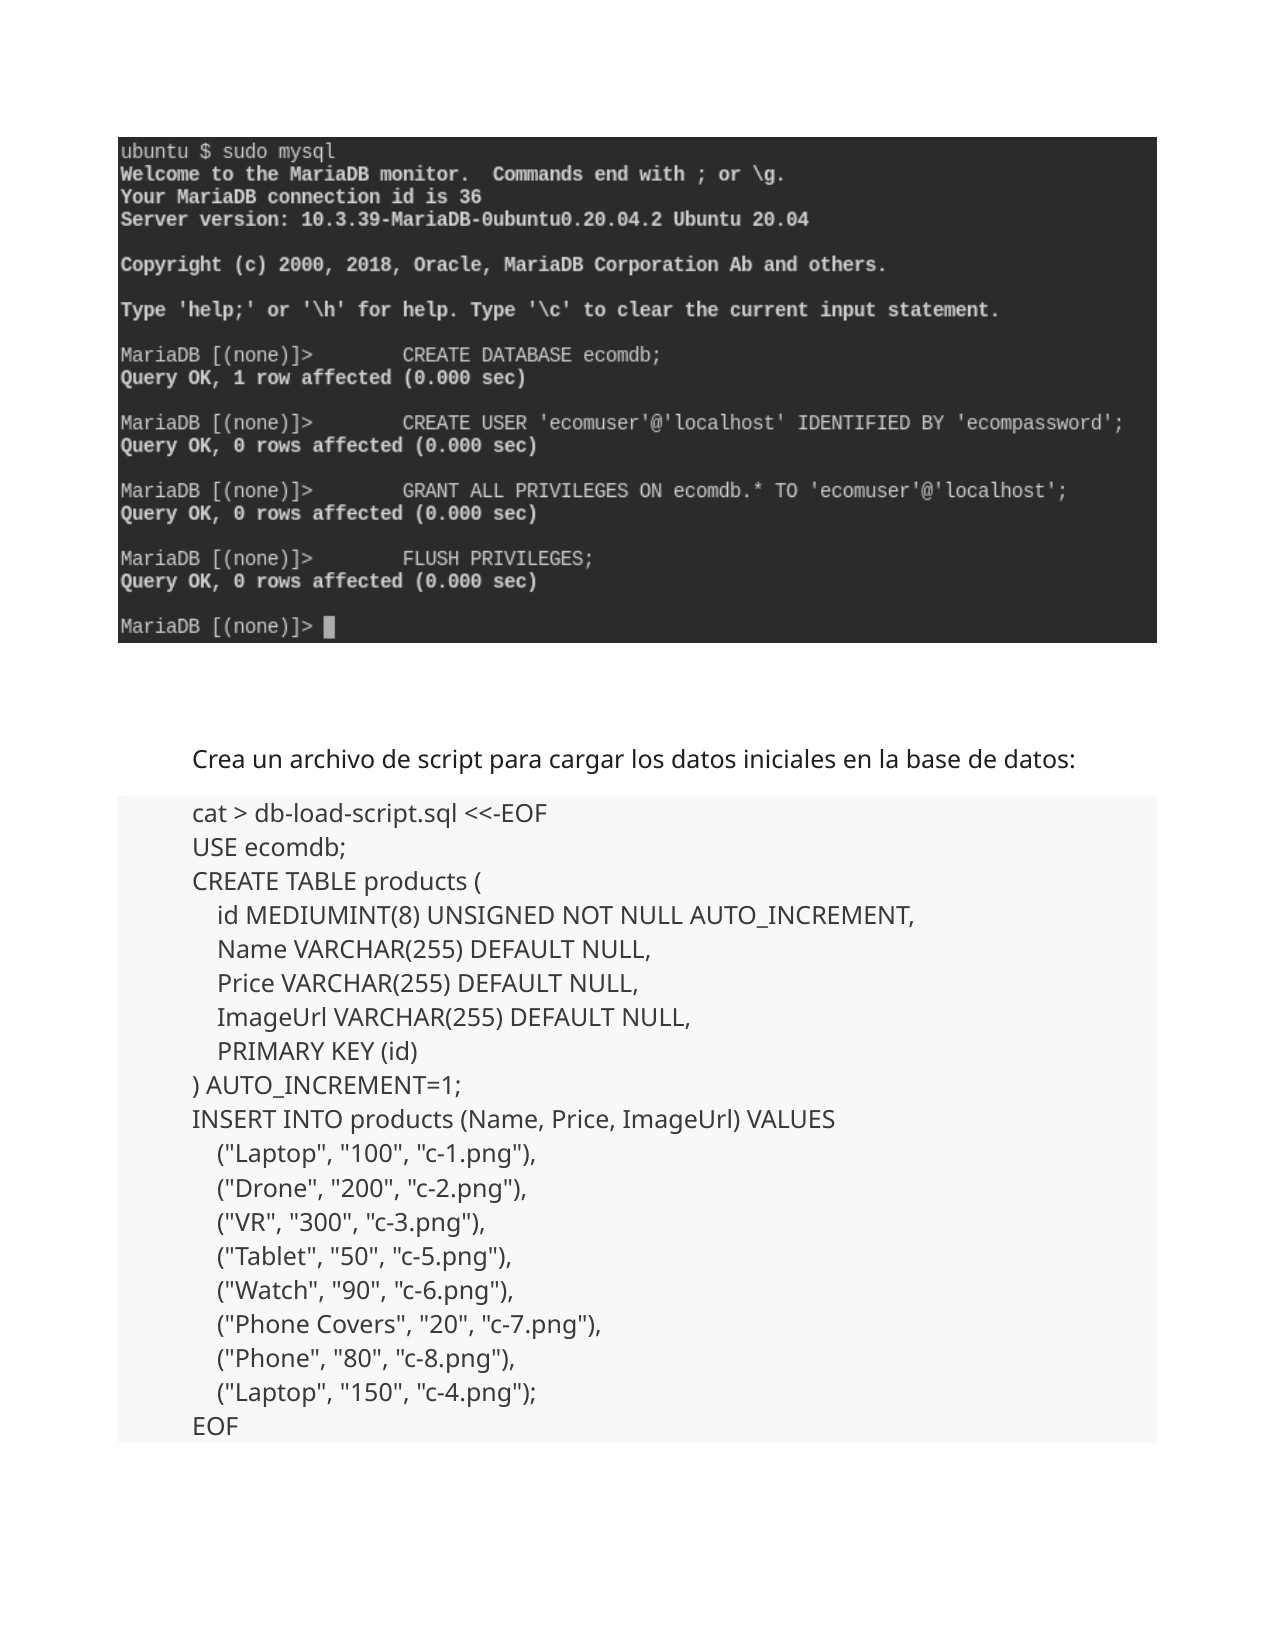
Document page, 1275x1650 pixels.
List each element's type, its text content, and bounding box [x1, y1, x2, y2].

list cat > db-load-script.sql <<-EOF [118, 796, 1157, 829]
list CREATE TABLE products ( [118, 864, 1157, 898]
list ("Phone", "80", "c-8.png"), [118, 1341, 1157, 1374]
list ("Watch", "90", "c-6.png"), [118, 1272, 1157, 1306]
list PRIMARY KEY (id) [118, 1034, 1157, 1068]
list ("Laptop", "100", "c-1.png"), [118, 1136, 1157, 1170]
list ImageUrl VARCHAR(255) DEFAULT NULL, [118, 1000, 1157, 1034]
list ("VR", "300", "c-3.png"), [118, 1204, 1157, 1238]
list ("Laptop", "150", "c-4.png"); [118, 1374, 1157, 1409]
list Crea un archivo de script para cargar los datos iniciales en la base de datos: [118, 742, 1157, 776]
list Name VARCHAR(255) DEFAULT NULL, [118, 932, 1157, 966]
picture [118, 137, 1157, 643]
list ("Tablet", "50", "c-5.png"), [118, 1238, 1157, 1272]
list ("Phone Covers", "20", "c-7.png"), [118, 1306, 1157, 1341]
list USE ecomdb; [118, 829, 1157, 864]
list EOF [118, 1409, 1157, 1443]
list Price VARCHAR(255) DEFAULT NULL, [118, 966, 1157, 1000]
list id MEDIUMINT(8) UNSIGNED NOT NULL AUTO_INCREMENT, [118, 898, 1157, 932]
list INSERT INTO products (Name, Price, ImageUrl) VALUES [118, 1102, 1157, 1136]
list ) AUTO_INCREMENT=1; [118, 1068, 1157, 1102]
list ("Drone", "200", "c-2.png"), [118, 1170, 1157, 1204]
